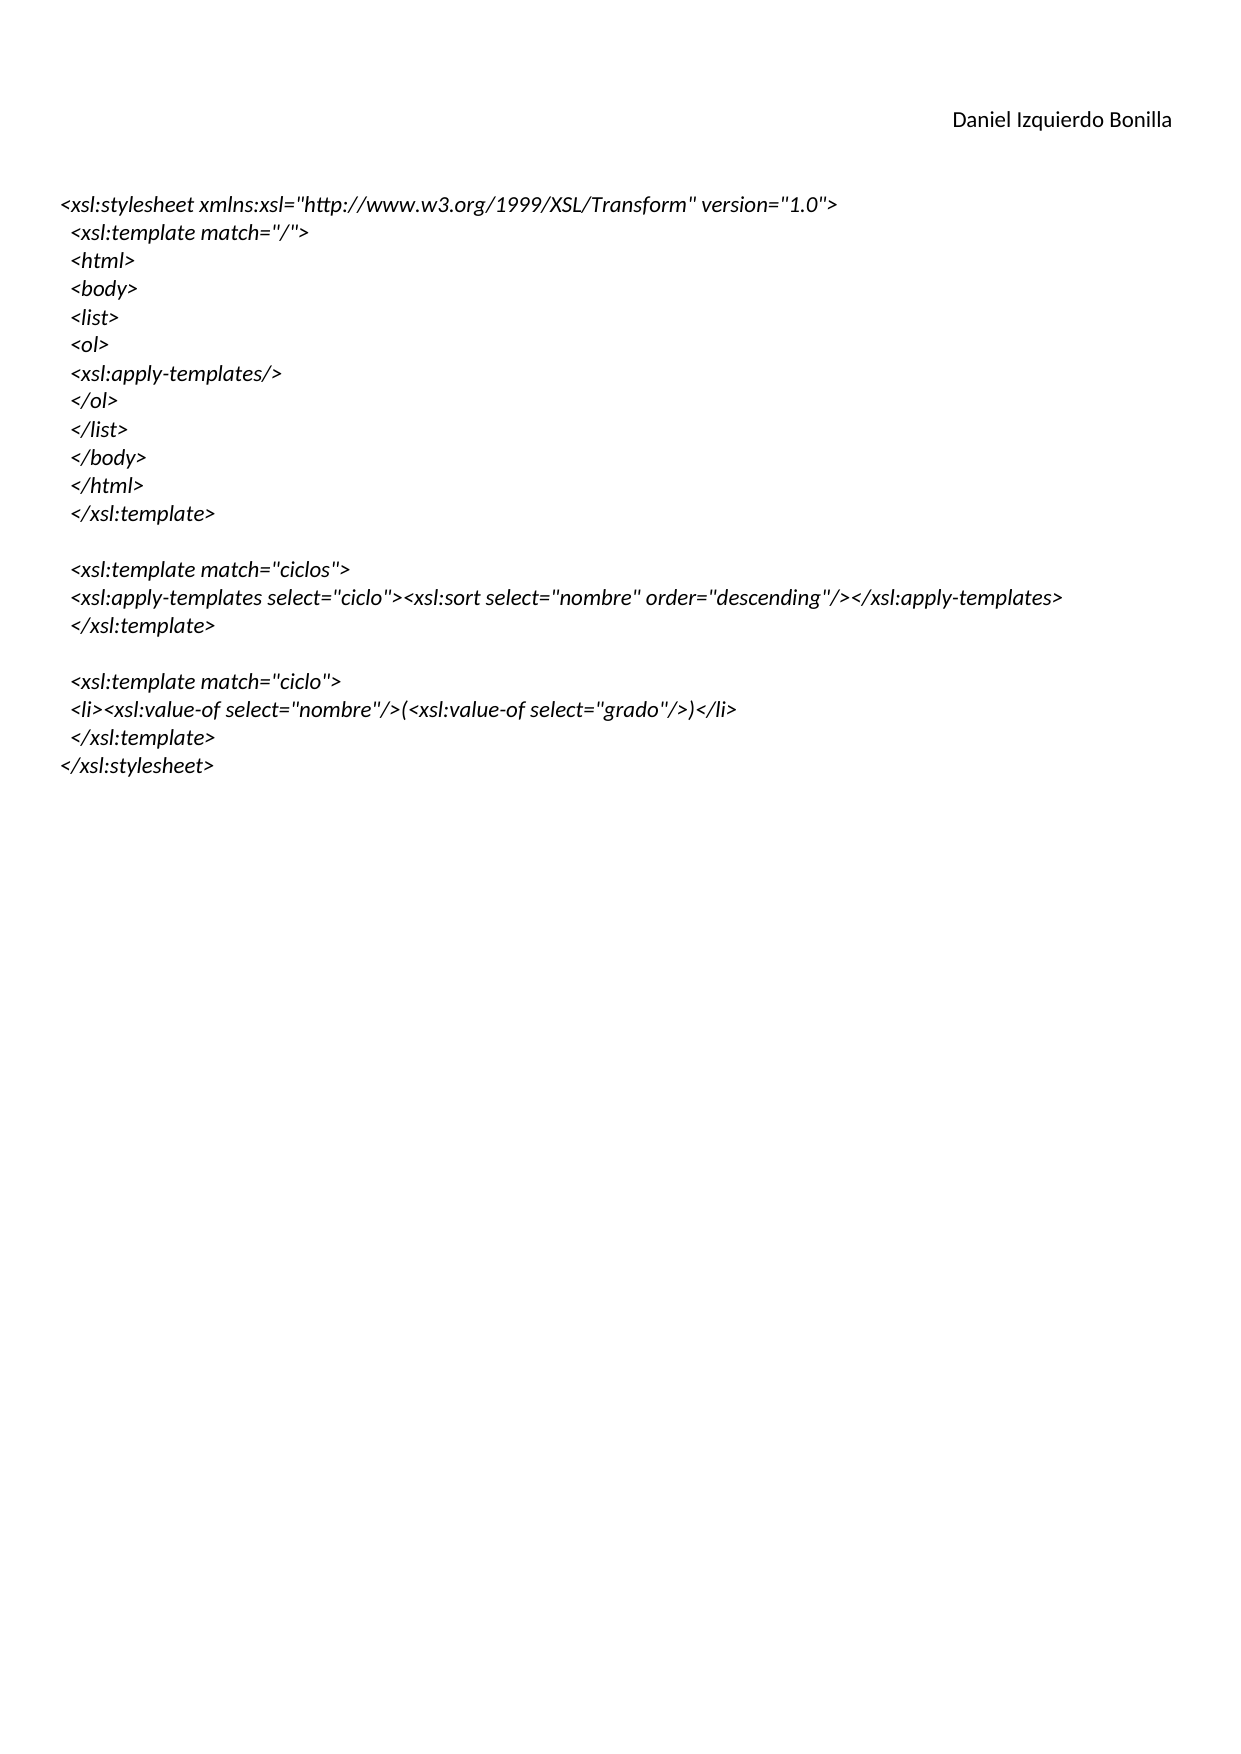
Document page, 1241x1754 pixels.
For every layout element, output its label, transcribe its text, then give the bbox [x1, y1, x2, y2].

text <xsl:template match="ciclos"> [59, 555, 1172, 583]
text <xsl:template match="ciclo"> [59, 667, 1172, 695]
text </xsl:template> [59, 499, 1172, 527]
text <xsl:apply-templates/> [59, 359, 1172, 387]
text </list> [59, 415, 1172, 443]
text <li><xsl:value-of select="nombre"/>(<xsl:value-of select="grado"/>)</li> [59, 695, 1172, 723]
text <xsl:apply-templates select="ciclo"><xsl:sort select="nombre" order="descending"/></xsl:apply-templates> [59, 583, 1172, 611]
text <xsl:template match="/"> [59, 218, 1172, 247]
text <html> [59, 247, 1172, 274]
text </body> [59, 443, 1172, 471]
text </xsl:template> [59, 723, 1172, 751]
text </html> [59, 471, 1172, 499]
text <xsl:stylesheet xmlns:xsl="http://www.w3.org/1999/XSL/Transform" version="1.0"> [59, 191, 1172, 218]
text <list> [59, 303, 1172, 331]
text <body> [59, 274, 1172, 303]
text </ol> [59, 387, 1172, 415]
text </xsl:stylesheet> [59, 751, 1172, 779]
text <ol> [59, 331, 1172, 359]
text </xsl:template> [59, 611, 1172, 639]
